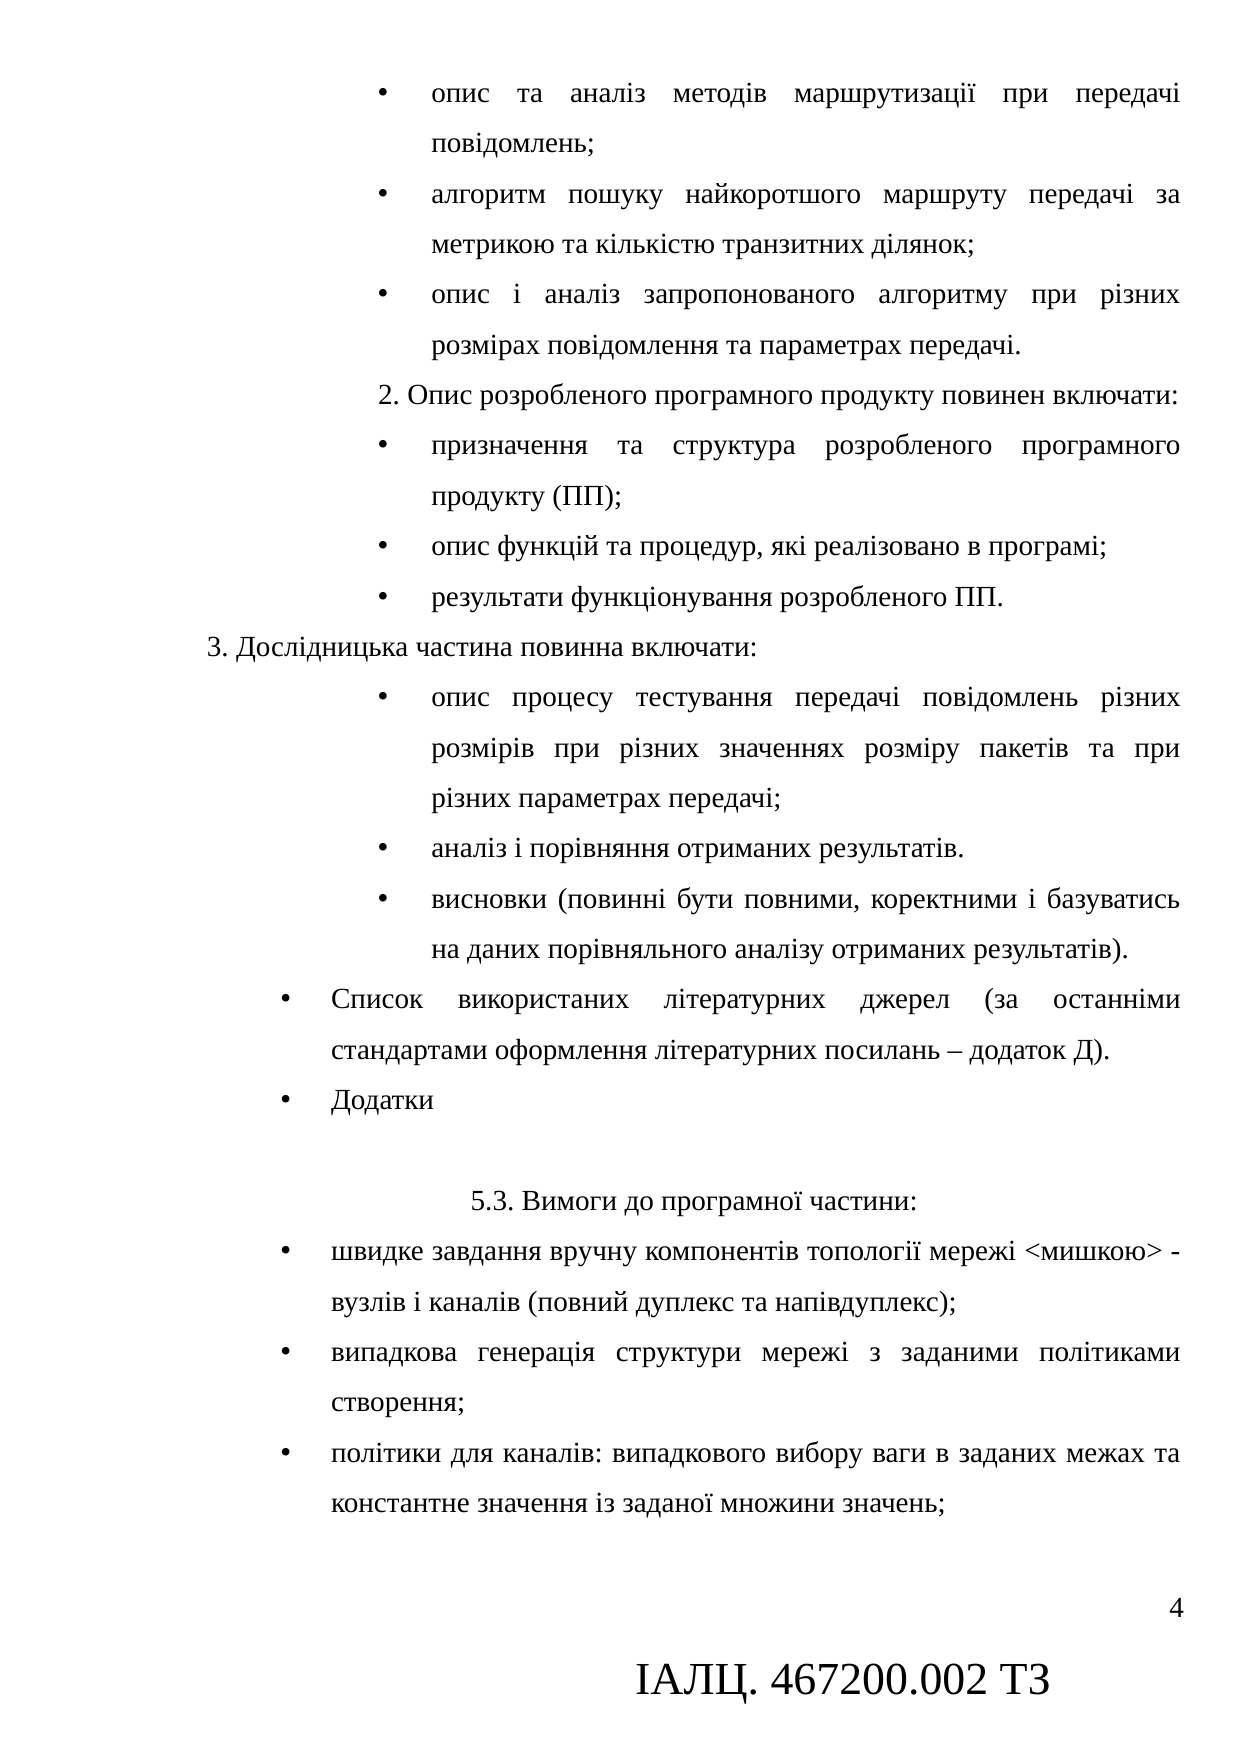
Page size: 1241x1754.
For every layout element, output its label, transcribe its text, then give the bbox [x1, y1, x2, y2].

list політики для каналів: випадкового вибору ваги в заданих межах та константне значення із заданої множини значень; [281, 1435, 1181, 1519]
list опис процесу тестування передачі повідомлень різних розмірів при різних значеннях розміру пакетів та при різних параметрах передачі; [378, 679, 1181, 814]
text 2. Опис розробленого програмного продукту повинен включати: [378, 377, 1181, 411]
list аналіз і порівняння отриманих результатів. [378, 830, 1181, 864]
list опис функцій та процедур, які реалізовано в програмі; [378, 528, 1181, 562]
text 5.3. Вимоги до програмної частини: [207, 1183, 1181, 1217]
list швидке завдання вручну компонентів топології мережі <мишкою> - вузлів і каналів (повний дуплекс та напівдуплекс); [281, 1233, 1181, 1317]
list опис та аналіз методів маршрутизації при передачі повідомлень; [378, 75, 1181, 159]
list опис і аналіз запропонованого алгоритму при різних розмірах повідомлення та параметрах передачі. [378, 276, 1181, 360]
list 4 [1149, 1590, 1204, 1624]
list Додатки [281, 1082, 1181, 1116]
list висновки (повинні бути повними, коректними і базуватись на даних порівняльного аналізу отриманих результатів). [378, 881, 1181, 965]
list випадкова генерація структури мережі з заданими політиками створення; [281, 1334, 1181, 1418]
text 3. Дослідницька частина повинна включати: [207, 629, 1181, 663]
list призначення та структура розробленого програмного продукту (ПП); [378, 427, 1181, 511]
list алгоритм пошуку найкоротшого маршруту передачі за метрикою та кількістю транзитних ділянок; [378, 176, 1181, 260]
list Список використаних літературних джерел (за останніми стандартами оформлення літературних посилань – додаток Д). [281, 982, 1181, 1066]
list результати функціонування розробленого ПП. [378, 579, 1181, 612]
